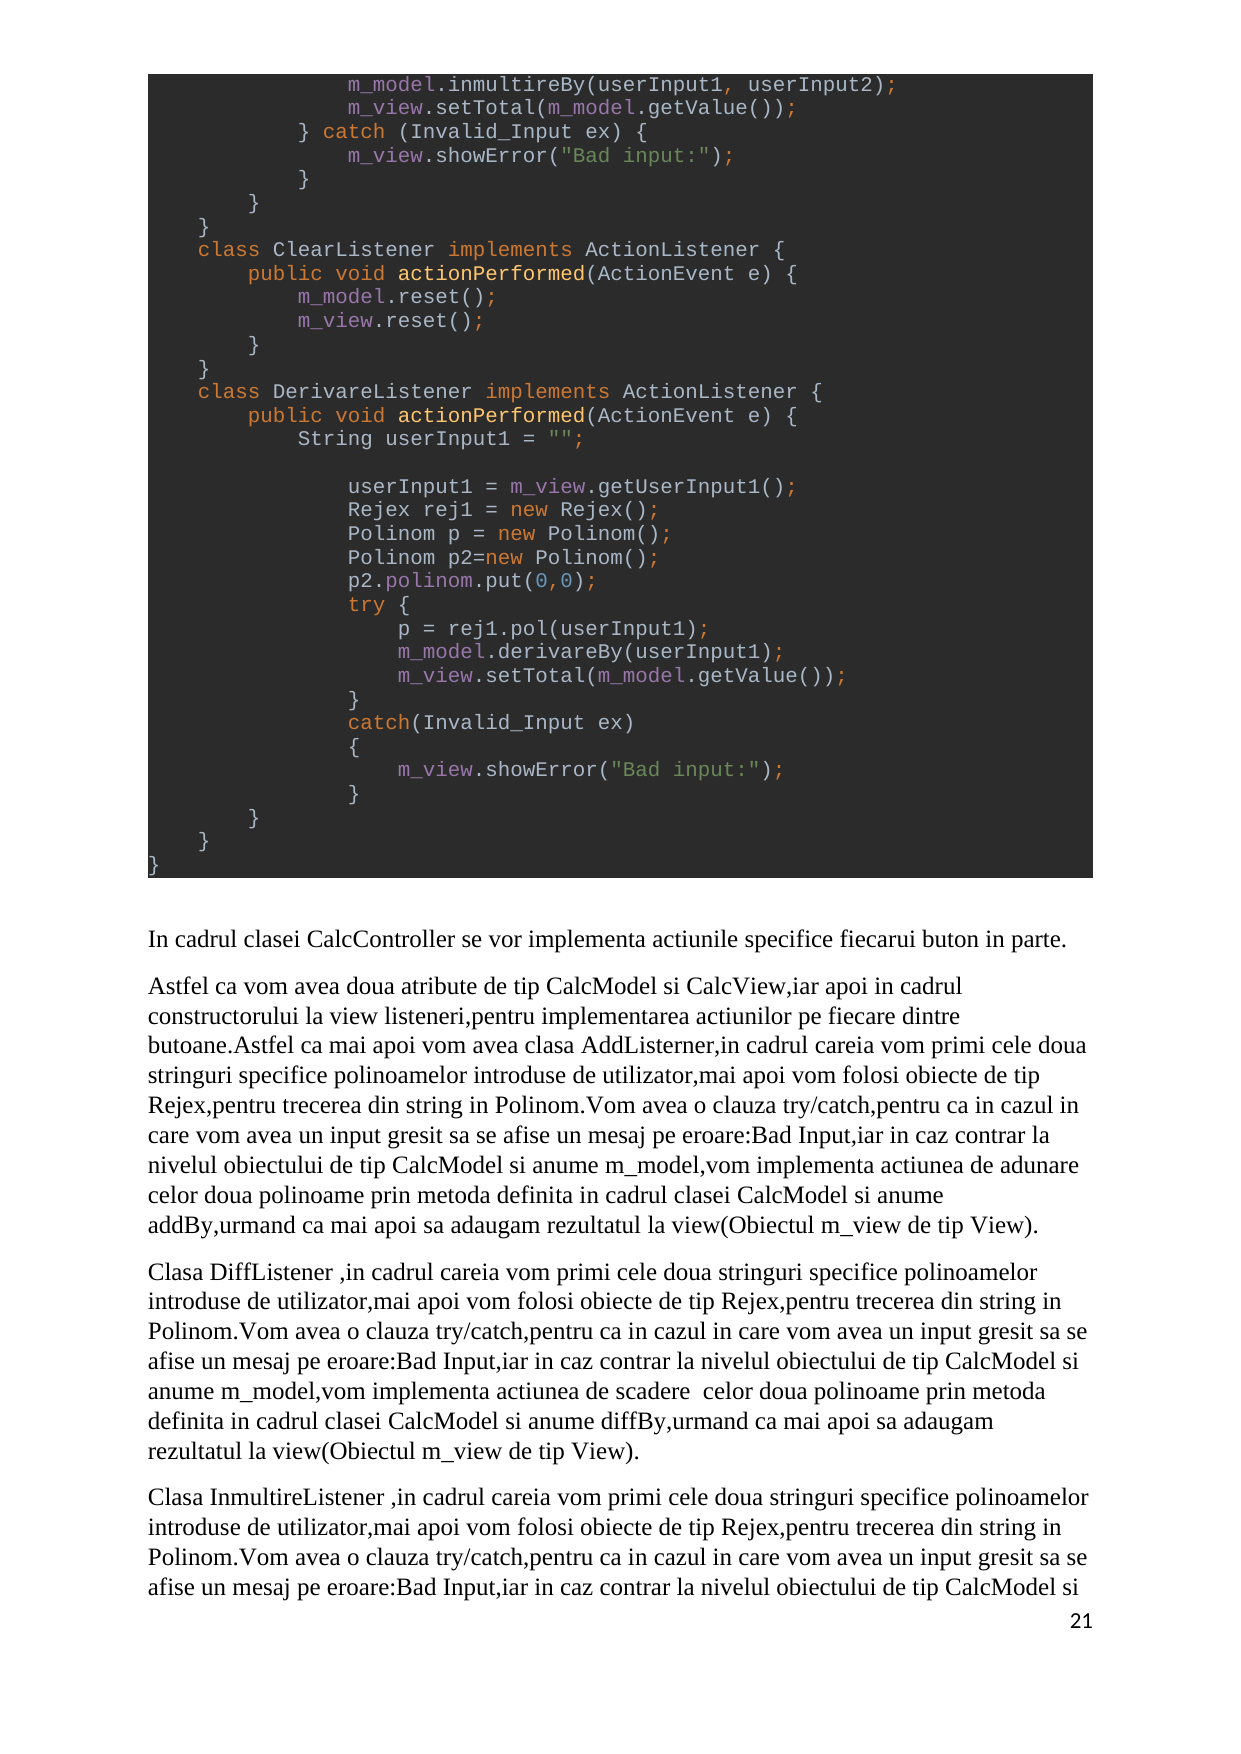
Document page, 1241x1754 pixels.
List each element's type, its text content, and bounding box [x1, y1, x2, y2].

text Clasa InmultireListener ,in cadrul careia vom primi cele doua stringuri specifice polinoamelor introduse de utilizator,mai apoi vom folosi obiecte de tip Rejex,pentru trecerea din string in Polinom.Vom avea o clauza try/catch,pentru ca in cazul in care vom avea un input gresit sa se afise un mesaj pe eroare:Bad Input,iar in caz contrar la nivelul obiectului de tip CalcModel si [148, 1482, 1093, 1601]
text m_model.inmultireBy(userInput1, userInput2); m_view.setTotal(m_model.getValue()); } catch (Invalid_Input ex) { m_view.showError("Bad input:"); } } } class ClearListener implements ActionListener { public void actionPerformed(ActionEvent e) { m_model.reset(); m_view.reset(); } } class DerivareListener implements ActionListener { public void actionPerformed(ActionEvent e) { String userInput1 = ""; userInput1 = m_view.getUserInput1(); Rejex rej1 = new Rejex(); Polinom p = new Polinom(); Polinom p2=new Polinom(); p2.polinom.put(0,0); try { p = rej1.pol(userInput1); m_model.derivareBy(userInput1); m_view.setTotal(m_model.getValue()); } catch(Invalid_Input ex) { m_view.showError("Bad input:"); } } } } [148, 74, 1093, 878]
text In cadrul clasei CalcController se vor implementa actiunile specifice fiecarui buton in parte. [148, 924, 1093, 953]
text Clasa DiffListener ,in cadrul careia vom primi cele doua stringuri specifice polinoamelor introduse de utilizator,mai apoi vom folosi obiecte de tip Rejex,pentru trecerea din string in Polinom.Vom avea o clauza try/catch,pentru ca in cazul in care vom avea un input gresit sa se afise un mesaj pe eroare:Bad Input,iar in caz contrar la nivelul obiectului de tip CalcModel si anume m_model,vom implementa actiunea de scadere celor doua polinoame prin metoda definita in cadrul clasei CalcModel si anume diffBy,urmand ca mai apoi sa adaugam rezultatul la view(Obiectul m_view de tip View). [148, 1257, 1093, 1465]
text Astfel ca vom avea doua atribute de tip CalcModel si CalcView,iar apoi in cadrul constructorului la view listeneri,pentru implementarea actiunilor pe fiecare dintre butoane.Astfel ca mai apoi vom avea clasa AddListerner,in cadrul careia vom primi cele doua stringuri specifice polinoamelor introduse de utilizator,mai apoi vom folosi obiecte de tip Rejex,pentru trecerea din string in Polinom.Vom avea o clauza try/catch,pentru ca in cazul in care vom avea un input gresit sa se afise un mesaj pe eroare:Bad Input,iar in caz contrar la nivelul obiectului de tip CalcModel si anume m_model,vom implementa actiunea de adunare celor doua polinoame prin metoda definita in cadrul clasei CalcModel si anume addBy,urmand ca mai apoi sa adaugam rezultatul la view(Obiectul m_view de tip View). [148, 971, 1093, 1239]
